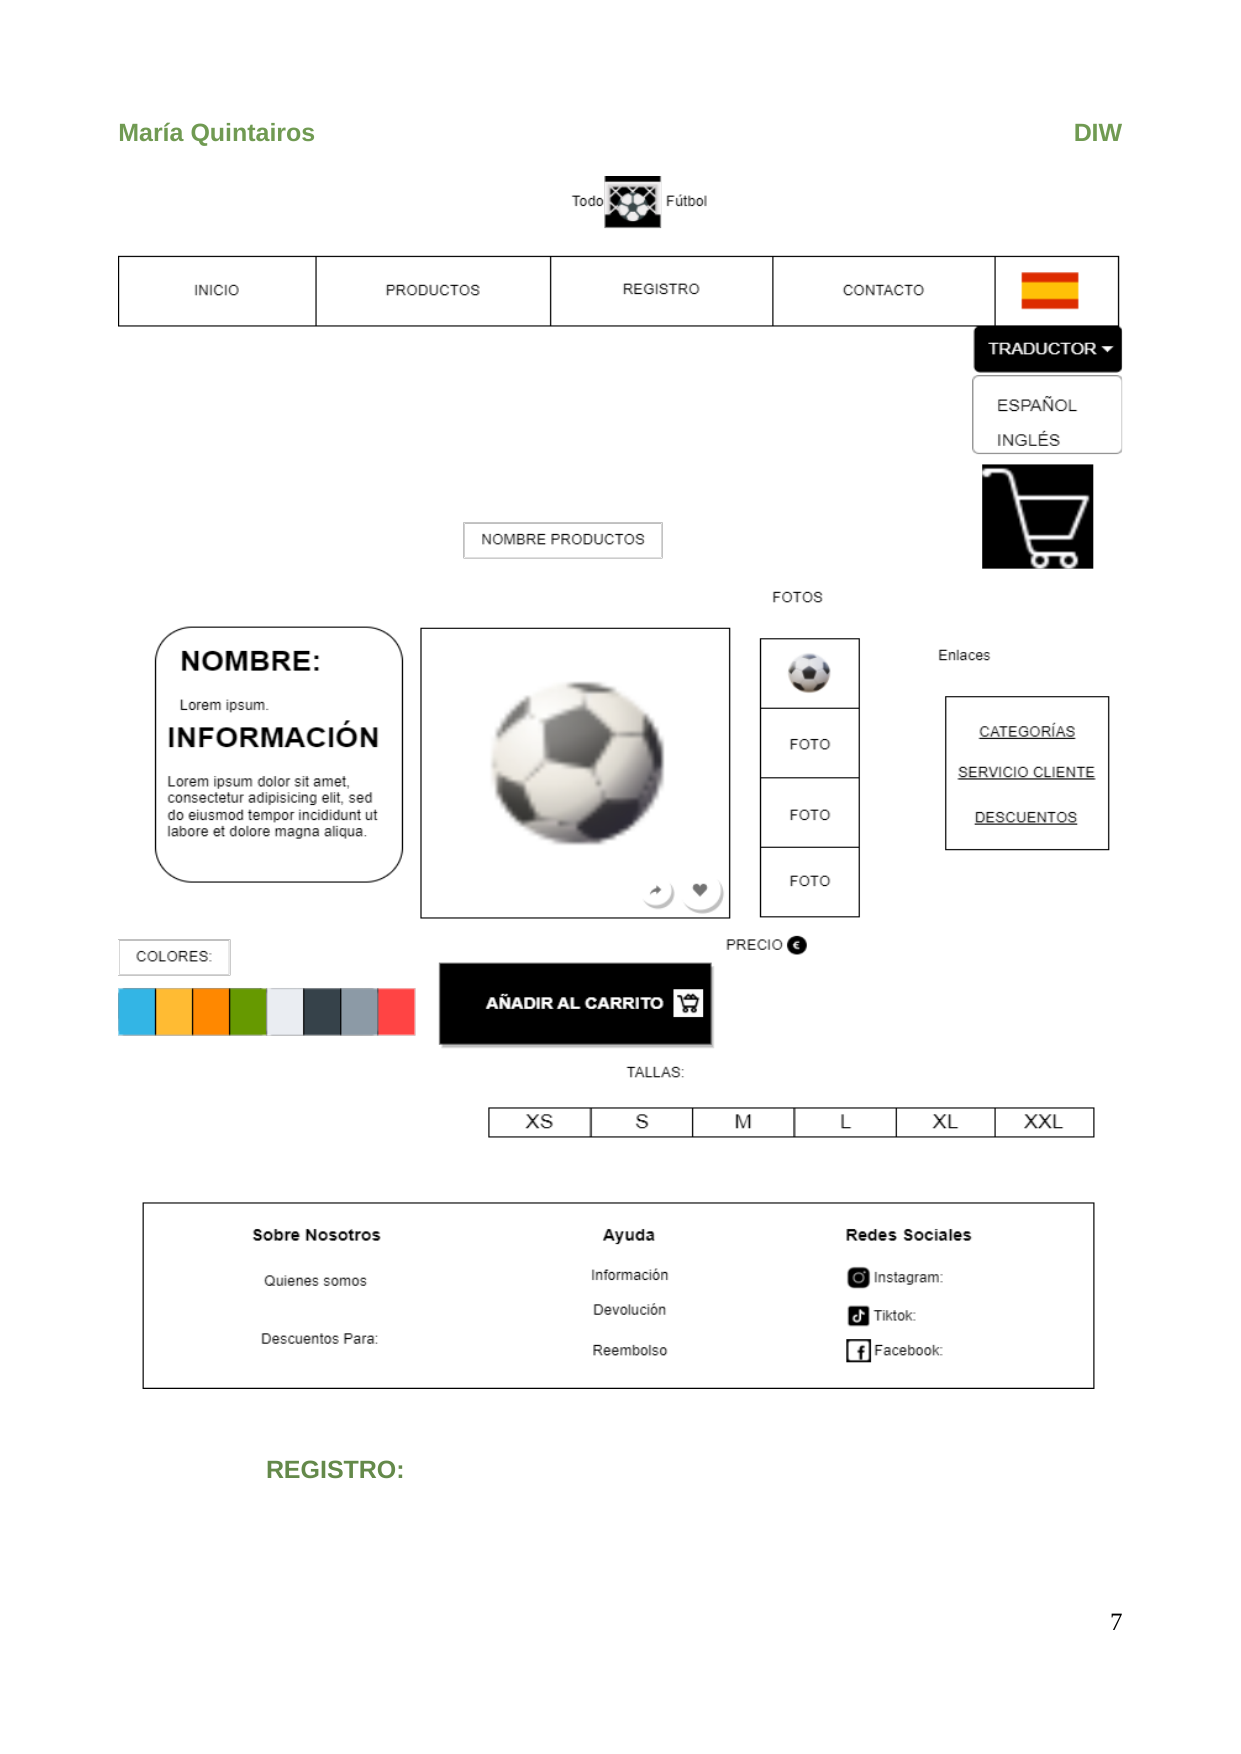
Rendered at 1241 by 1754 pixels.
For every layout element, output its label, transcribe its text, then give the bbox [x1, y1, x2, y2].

subtitle REGISTRO: [266, 1455, 1122, 1484]
picture [118, 176, 1123, 1389]
